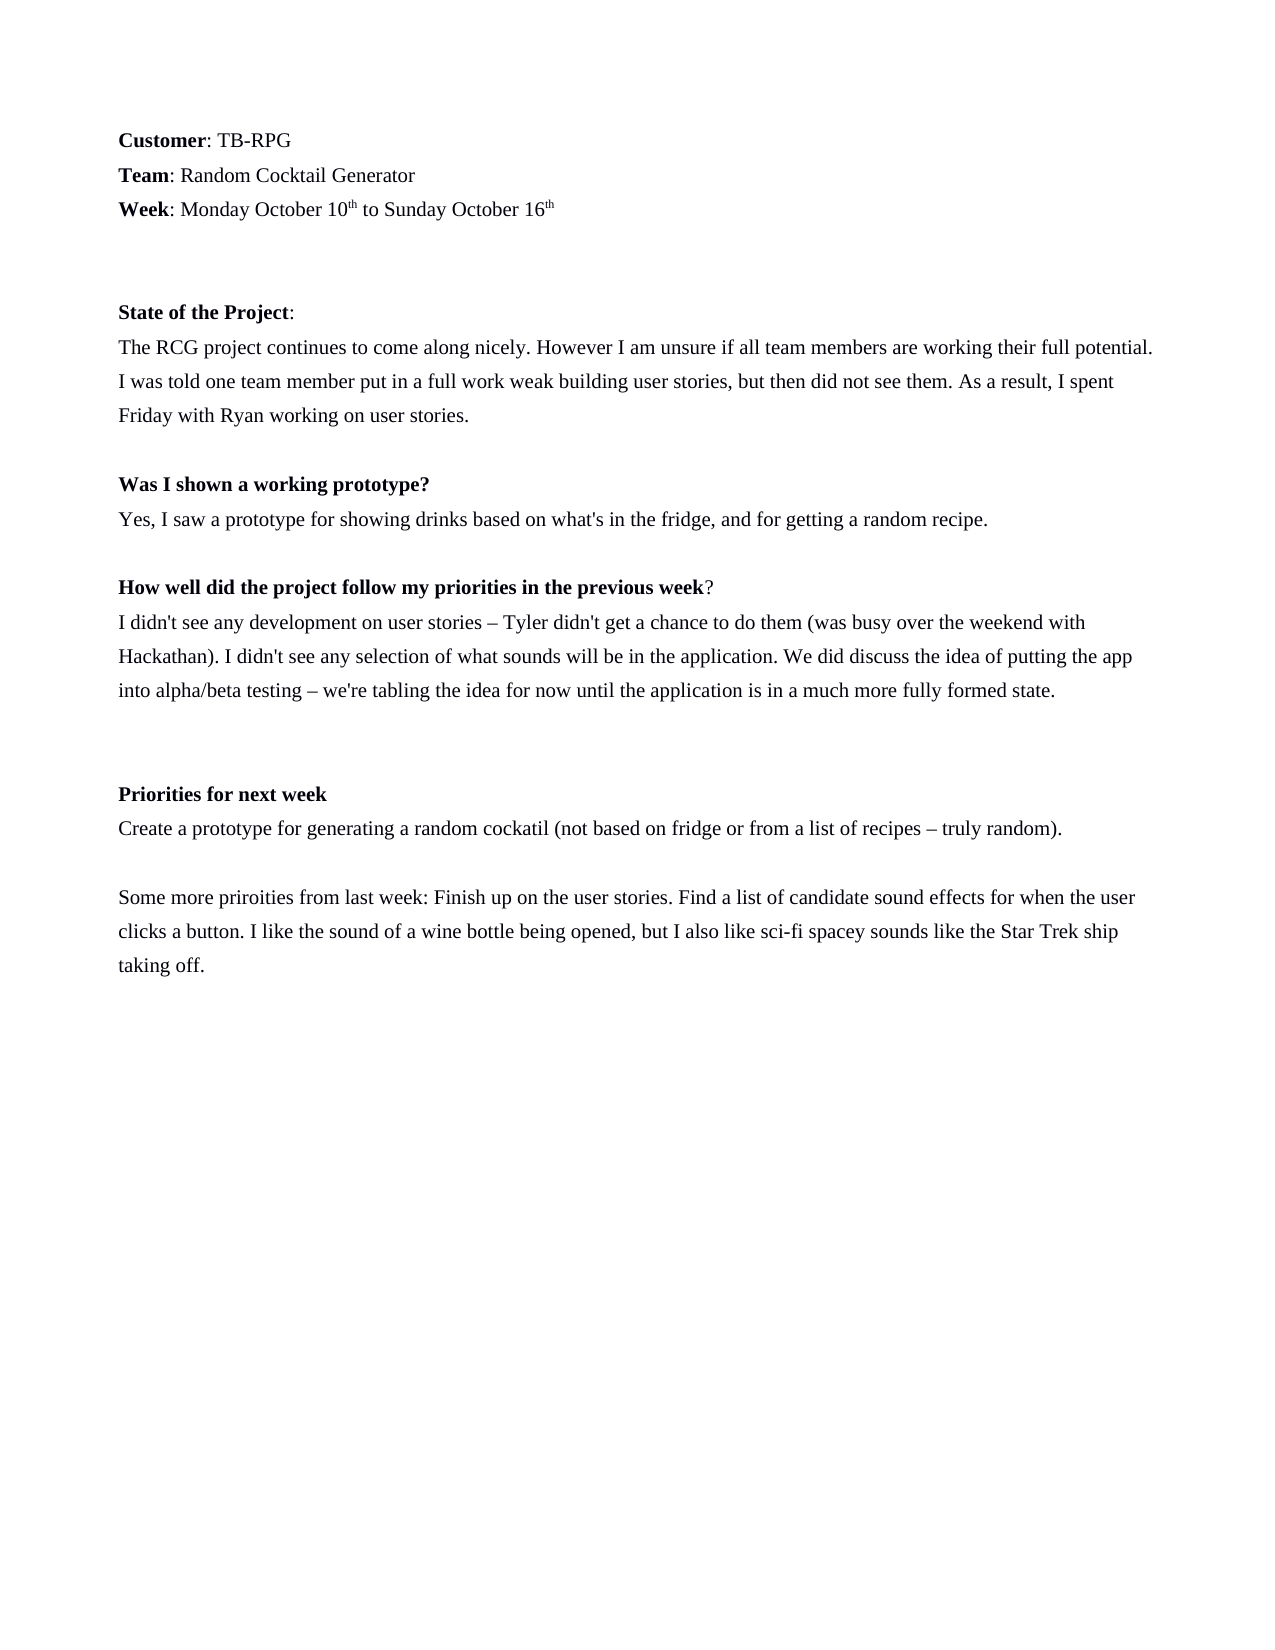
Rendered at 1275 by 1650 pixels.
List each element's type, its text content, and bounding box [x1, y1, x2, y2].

text Some more priroities from last week: Finish up on the user stories. Find a list of candidate sound effects for when the user clicks a button. I like the sound of a wine bottle being opened, but I also like sci-fi spacey sounds like the Star Trek ship taking off. [118, 874, 1157, 977]
text Priorities for next week [118, 771, 1157, 806]
text Create a prototype for generating a random cockatil (not based on fridge or from a list of recipes – truly random). [118, 806, 1157, 840]
text I didn't see any development on user stories – Tyler didn't get a chance to do them (was busy over the weekend with Hackathan). I didn't see any selection of what sounds will be in the application. We did discuss the idea of putting the app into alpha/beta testing – we're tabling the idea for now until the application is in a much more fully formed state. [118, 599, 1157, 702]
text Customer: TB-RPG [118, 118, 1157, 152]
text Yes, I saw a prototype for showing drinks based on what's in the fridge, and for getting a random recipe. [118, 496, 1157, 531]
text State of the Project: [118, 290, 1157, 324]
text Was I shown a working prototype? [118, 462, 1157, 496]
text Team: Random Cocktail Generator [118, 152, 1157, 187]
text The RCG project continues to come along nicely. However I am unsure if all team members are working their full potential. I was told one team member put in a full work weak building user stories, but then did not see them. As a result, I spent Friday with Ryan working on user stories. [118, 324, 1157, 427]
text Week: Monday October 10th to Sunday October 16th [118, 187, 1157, 221]
text How well did the project follow my priorities in the previous week? [118, 565, 1157, 599]
